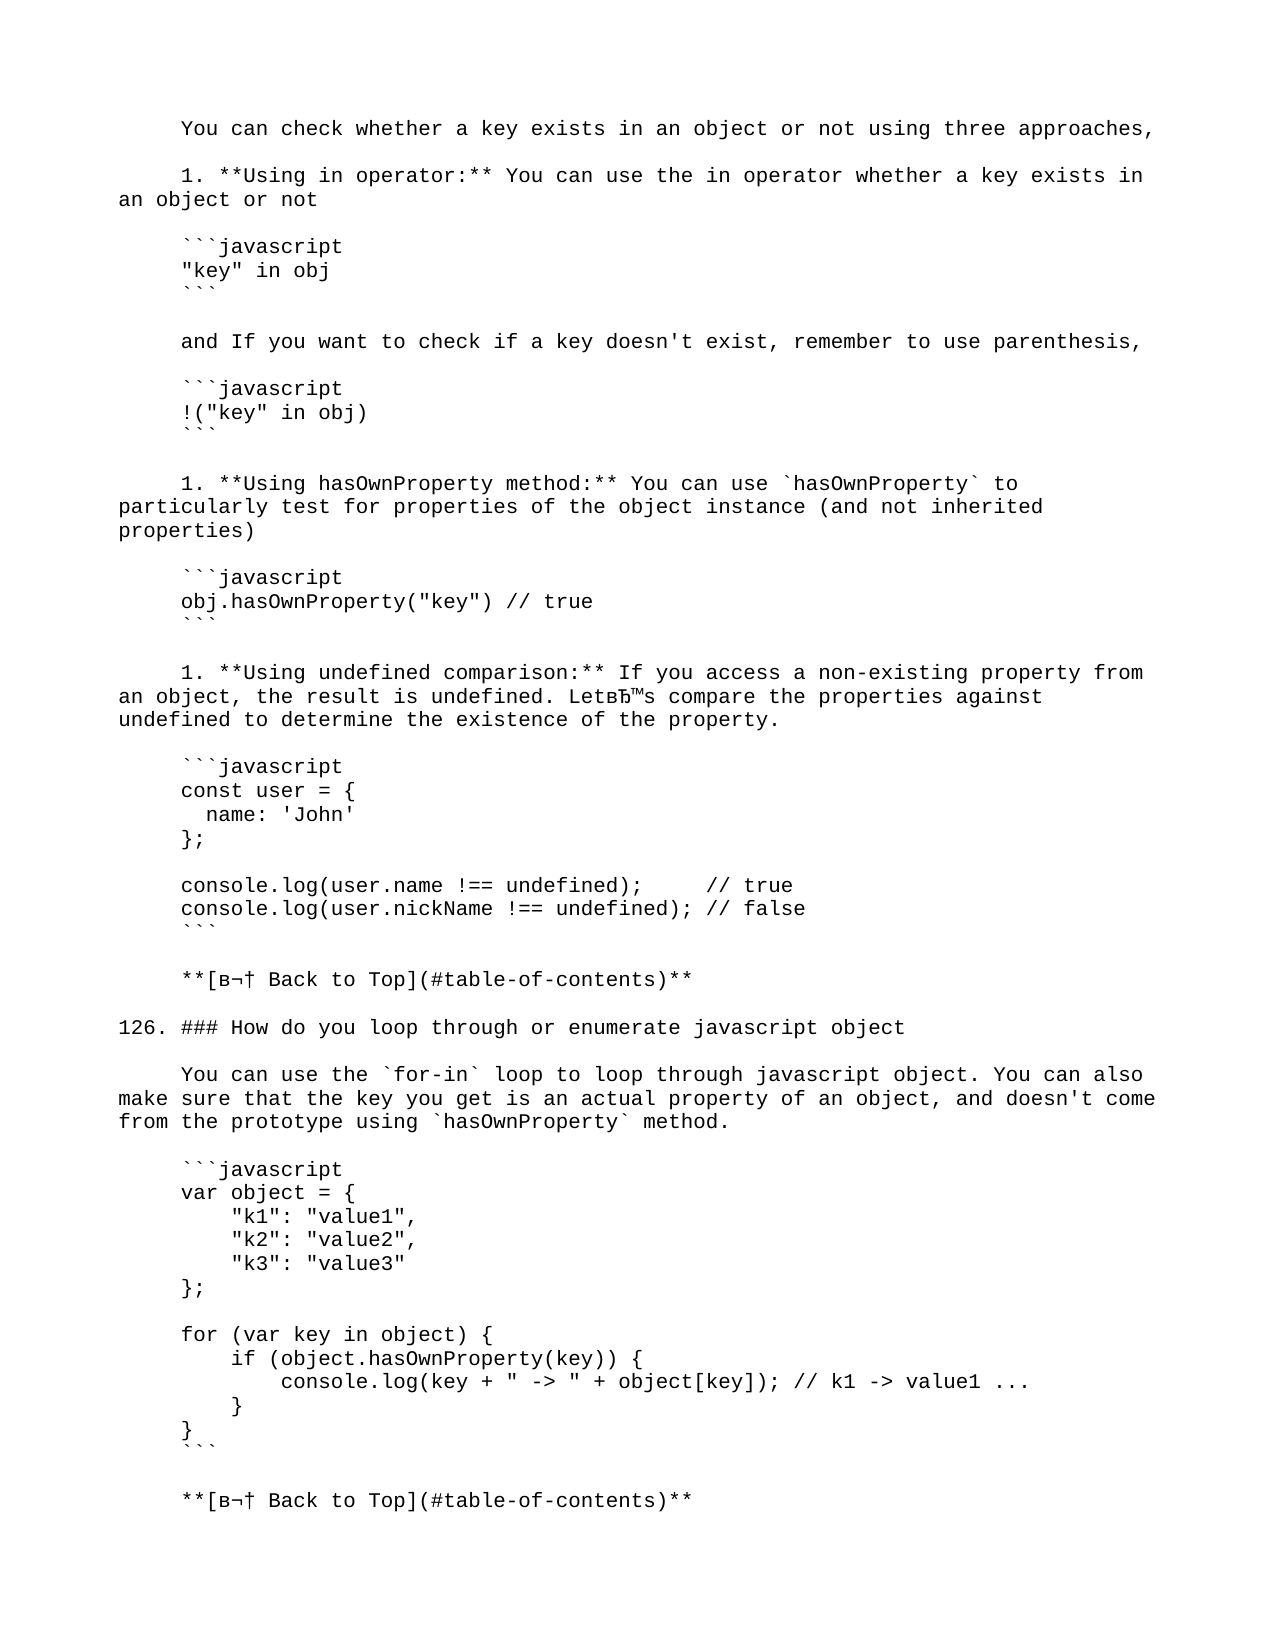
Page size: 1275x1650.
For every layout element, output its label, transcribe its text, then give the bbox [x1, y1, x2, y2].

text ```javascript [118, 567, 1157, 591]
text obj.hasOwnProperty("key") // true [118, 591, 1157, 615]
text "k3": "value3" [118, 1253, 1157, 1277]
text name: 'John' [118, 804, 1157, 827]
text } [118, 1395, 1157, 1419]
text You can use the `for-in` loop to loop through javascript object. You can also make sure that the key you get is an actual property of an object, and doesn't come from the prototype using `hasOwnProperty` method. [118, 1064, 1157, 1135]
text console.log(key + " -> " + object[key]); // k1 -> value1 ... [118, 1371, 1157, 1395]
text ``` [118, 426, 1157, 449]
text **[в¬† Back to Top](#table-of-contents)** [118, 1489, 1157, 1513]
text ``` [118, 922, 1157, 946]
text 1. **Using in operator:** You can use the in operator whether a key exists in an object or not [118, 165, 1157, 213]
text const user = { [118, 780, 1157, 804]
text if (object.hasOwnProperty(key)) { [118, 1348, 1157, 1371]
text console.log(user.nickName !== undefined); // false [118, 898, 1157, 922]
text }; [118, 1277, 1157, 1300]
text "key" in obj [118, 260, 1157, 284]
text "k2": "value2", [118, 1229, 1157, 1253]
text 126. ### How do you loop through or enumerate javascript object [118, 1017, 1157, 1040]
text }; [118, 827, 1157, 851]
text 1. **Using hasOwnProperty method:** You can use `hasOwnProperty` to particularly test for properties of the object instance (and not inherited properties) [118, 473, 1157, 544]
text ```javascript [118, 236, 1157, 260]
text for (var key in object) { [118, 1324, 1157, 1348]
text ```javascript [118, 757, 1157, 780]
text 1. **Using undefined comparison:** If you access a non-existing property from an object, the result is undefined. LetвЂ™s compare the properties against undefined to determine the existence of the property. [118, 662, 1157, 733]
text **[в¬† Back to Top](#table-of-contents)** [118, 969, 1157, 993]
text ``` [118, 615, 1157, 638]
text ``` [118, 284, 1157, 307]
text console.log(user.name !== undefined); // true [118, 875, 1157, 898]
text ``` [118, 1442, 1157, 1466]
text ```javascript [118, 1158, 1157, 1182]
text var object = { [118, 1182, 1157, 1206]
text ```javascript [118, 378, 1157, 402]
text !("key" in obj) [118, 402, 1157, 426]
text "k1": "value1", [118, 1206, 1157, 1229]
text } [118, 1419, 1157, 1442]
text You can check whether a key exists in an object or not using three approaches, [118, 118, 1157, 142]
text and If you want to check if a key doesn't exist, remember to use parenthesis, [118, 331, 1157, 354]
